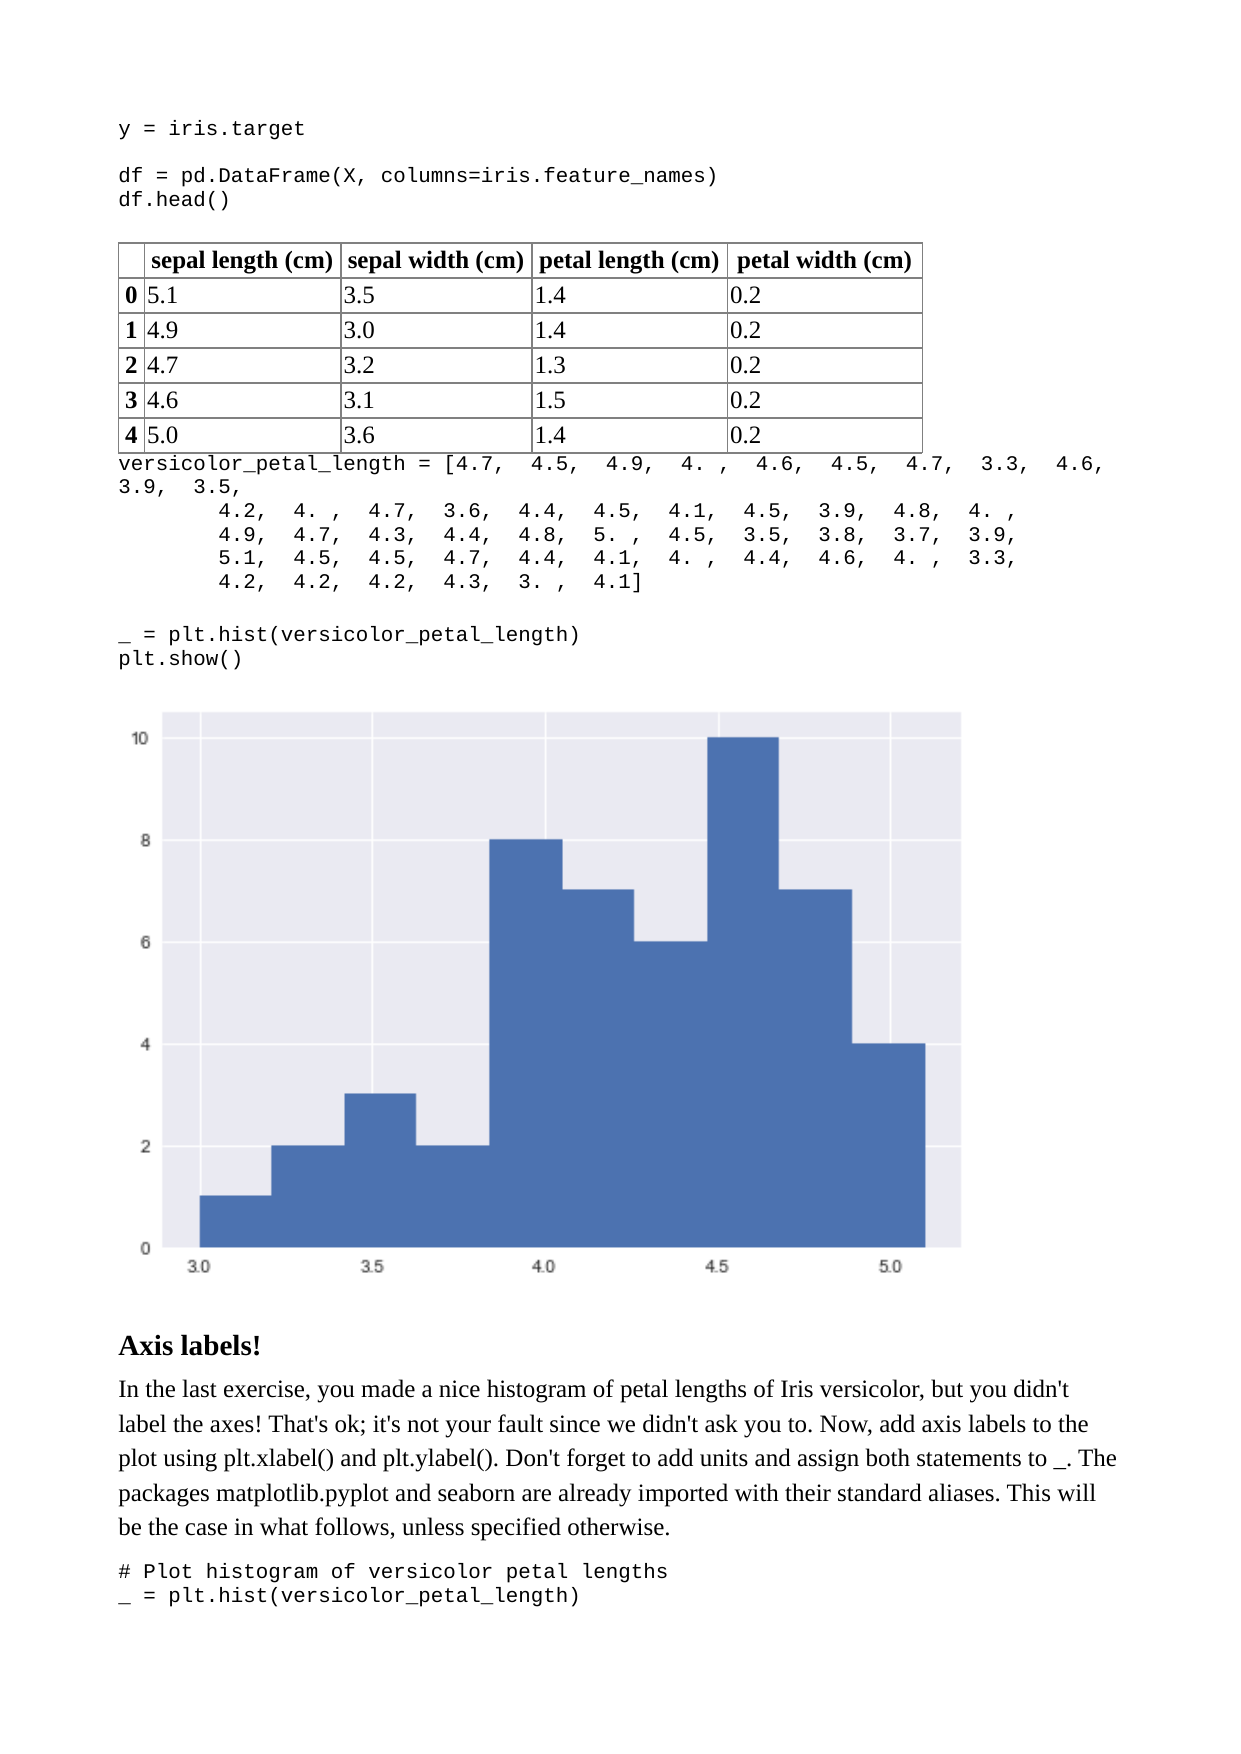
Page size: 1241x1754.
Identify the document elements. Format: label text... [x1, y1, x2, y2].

text # Plot histogram of versicolor petal lengths [118, 1562, 1122, 1585]
table_cell 0.2 [728, 279, 922, 312]
table_cell 0.2 [728, 419, 922, 452]
table_header [119, 244, 144, 277]
table_cell 3.5 [342, 279, 531, 312]
table_cell 1.4 [533, 314, 727, 347]
text df = pd.DataFrame(X, columns=iris.feature_names) [118, 165, 1122, 189]
table_header sepal width (cm) [342, 244, 531, 277]
table_cell 0.2 [728, 349, 922, 382]
table_cell 1.5 [533, 384, 727, 417]
table_header sepal length (cm) [145, 244, 340, 277]
table_cell 1.3 [533, 349, 727, 382]
table_header petal length (cm) [533, 244, 727, 277]
text In the last exercise, you made a nice histogram of petal lengths of Iris versicolor, but you didn't label the axes! That's ok; it's not your fault since we didn't ask you to. Now, add axis labels to the plot using plt.xlabel() and plt.ylabel(). Don't forget to add units and assign both statements to _. The packages matplotlib.pyplot and seaborn are already imported with their standard aliases. This will be the case in what follows, unless specified otherwise. [118, 1374, 1122, 1541]
text versicolor_petal_length = [4.7, 4.5, 4.9, 4. , 4.6, 4.5, 4.7, 3.3, 4.6, 3.9, 3.5, [118, 453, 1122, 500]
subtitle Axis labels! [118, 1328, 1122, 1362]
table_header petal width (cm) [728, 244, 922, 277]
table_cell 5.0 [145, 419, 340, 452]
table_cell 0.2 [728, 314, 922, 347]
table_cell 1.4 [533, 419, 727, 452]
table_cell 3.2 [342, 349, 531, 382]
text _ = plt.hist(versicolor_petal_length) [118, 624, 1122, 648]
picture [118, 700, 974, 1289]
text _ = plt.hist(versicolor_petal_length) [118, 1585, 1122, 1609]
table_cell 4 [119, 419, 144, 452]
text 4.9, 4.7, 4.3, 4.4, 4.8, 5. , 4.5, 3.5, 3.8, 3.7, 3.9, [118, 523, 1122, 547]
text df.head() [118, 189, 1122, 213]
text 5.1, 4.5, 4.5, 4.7, 4.4, 4.1, 4. , 4.4, 4.6, 4. , 3.3, [118, 547, 1122, 571]
table_cell 4.7 [145, 349, 340, 382]
table_cell 3.1 [342, 384, 531, 417]
table_cell 5.1 [145, 279, 340, 312]
table_cell 3.0 [342, 314, 531, 347]
table_cell 0.2 [728, 384, 922, 417]
text plt.show() [118, 648, 1122, 671]
text 4.2, 4. , 4.7, 3.6, 4.4, 4.5, 4.1, 4.5, 3.9, 4.8, 4. , [118, 500, 1122, 523]
table_cell 2 [119, 349, 144, 382]
table_cell 4.6 [145, 384, 340, 417]
table_cell 0 [119, 279, 144, 312]
table_cell 1 [119, 314, 144, 347]
text 4.2, 4.2, 4.2, 4.3, 3. , 4.1] [118, 571, 1122, 594]
text y = iris.target [118, 118, 1122, 142]
table_cell 1.4 [533, 279, 727, 312]
table_cell 3 [119, 384, 144, 417]
table_cell 4.9 [145, 314, 340, 347]
table_cell 3.6 [342, 419, 531, 452]
